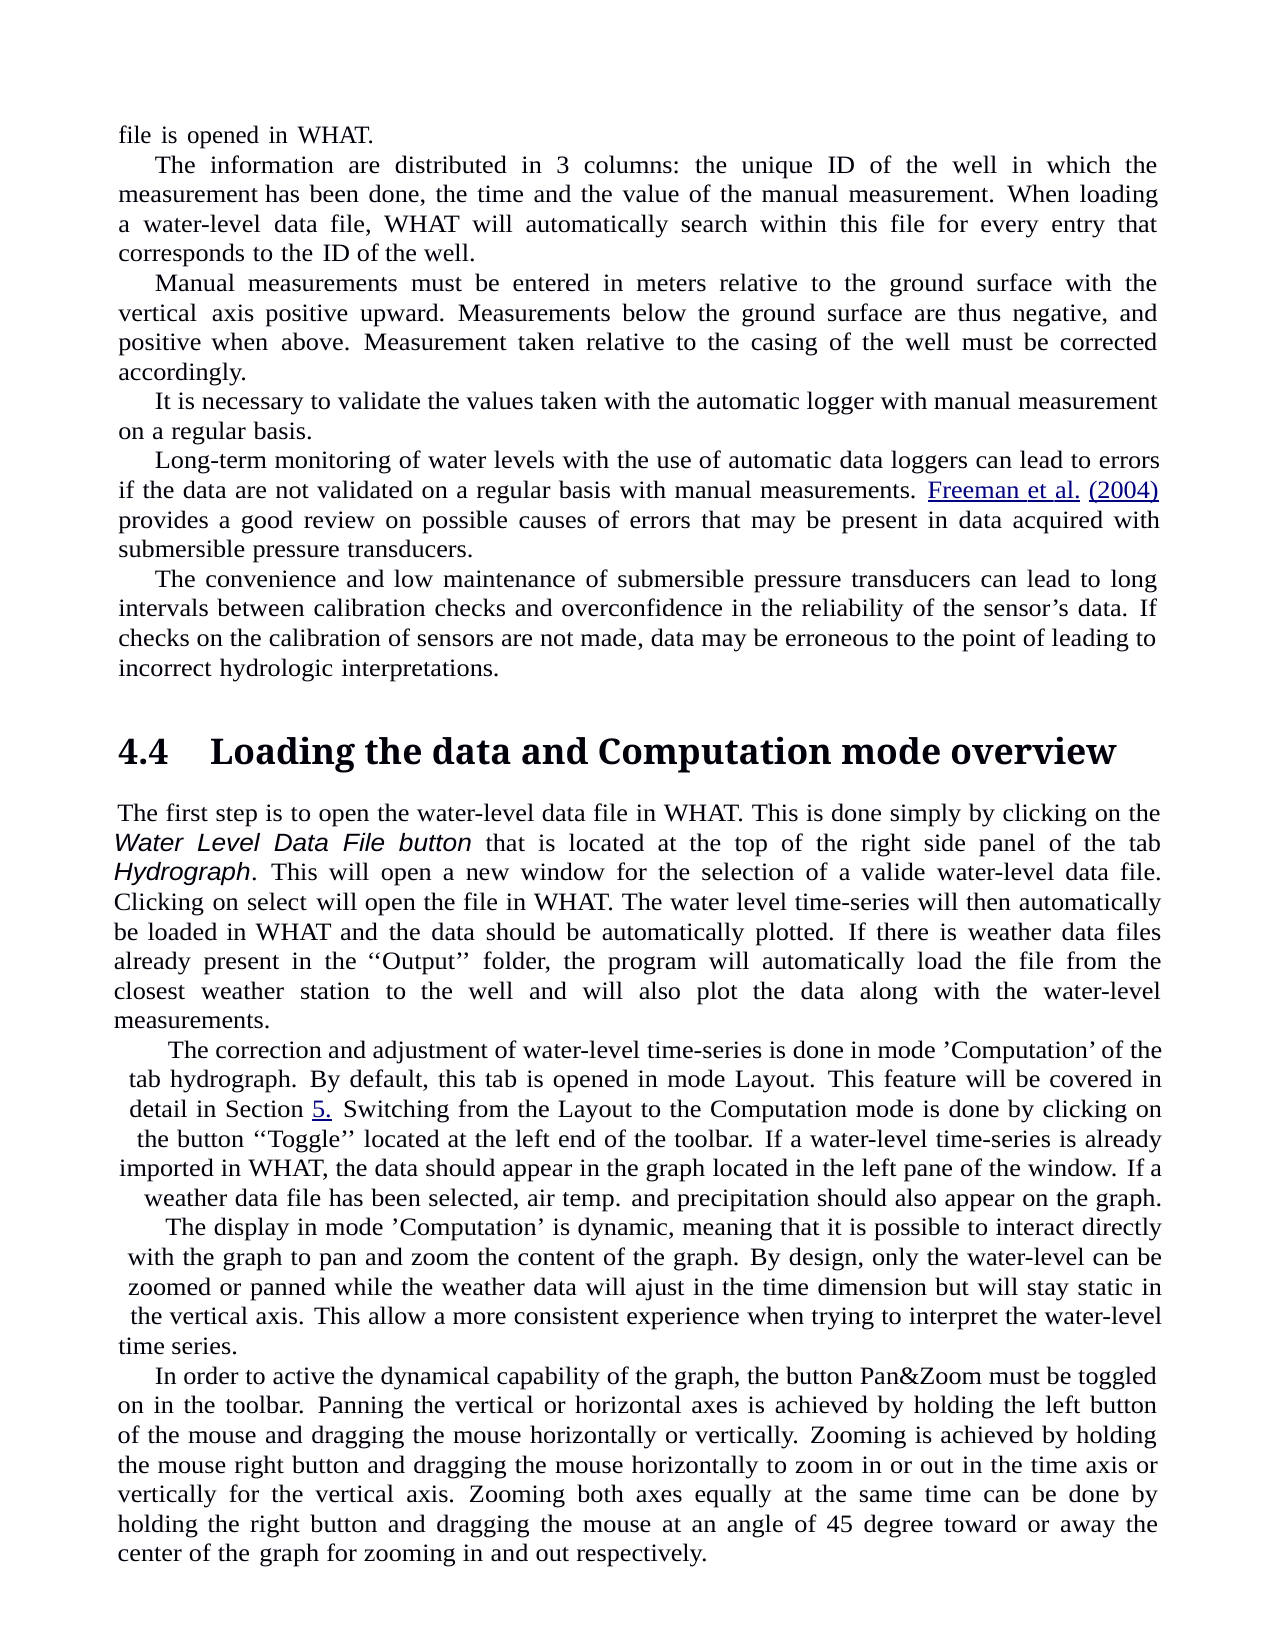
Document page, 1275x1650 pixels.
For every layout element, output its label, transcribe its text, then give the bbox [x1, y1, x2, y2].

text The information are distributed in 3 columns: the unique ID of the well in which the measurement has been done, the time and the value of the manual measurement. When loading a water-level data file, WHAT will automatically search within this file for every entry that corresponds to the ID of the well. [118, 150, 1158, 267]
text Long-term monitoring of water levels with the use of automatic data loggers can lead to errors if the data are not validated on a regular basis with manual measurements. Freeman et al. (2004) provides a good review on possible causes of errors that may be present in data acquired with submersible pressure transducers. [118, 446, 1160, 563]
list Loading the data and Computation mode overview [118, 726, 1173, 774]
text The correction and adjustment of water-level time-series is done in mode ’Computation’ of the tab hydrograph. By default, this tab is opened in mode Layout. This feature will be covered in detail in Section 5. Switching from the Layout to the Computation mode is done by clicking on the button ‘‘Toggle’’ located at the left end of the toolbar. If a water-level time-series is already imported in WHAT, the data should appear in the graph located in the left pane of the window. If a weather data file has been selected, air temp. and precipitation should also appear on the graph. The display in mode ’Computation’ is dynamic, meaning that it is possible to interact directly with the graph to pan and zoom the content of the graph. By design, only the water-level can be zoomed or panned while the weather data will ajust in the time dimension but will stay static in the vertical axis. This allow a more consistent experience when trying to interpret the water-level [117, 1035, 1162, 1330]
text It is necessary to validate the values taken with the automatic logger with manual measurement on a regular basis. [118, 386, 1158, 445]
text file is opened in WHAT. [118, 120, 1173, 148]
text In order to active the dynamical capability of the graph, the button Pan&Zoom must be toggled on in the toolbar. Panning the vertical or horizontal axes is achieved by holding the left button of the mouse and dragging the mouse horizontally or vertically. Zooming is achieved by holding the mouse right button and dragging the mouse horizontally to zoom in or out in the time axis or vertically for the vertical axis. Zooming both axes equally at the same time can be done by holding the right button and dragging the mouse at an angle of 45 degree toward or away the center of the graph for zooming in and out respectively. [117, 1361, 1158, 1567]
text time series. [118, 1331, 1173, 1359]
text Manual measurements must be entered in meters relative to the ground surface with the vertical axis positive upward. Measurements below the ground surface are thus negative, and positive when above. Measurement taken relative to the casing of the well must be corrected accordingly. [118, 268, 1157, 386]
text The convenience and low maintenance of submersible pressure transducers can lead to long intervals between calibration checks and overconfidence in the reliability of the sensor’s data. If checks on the calibration of sensors are not made, data may be erroneous to the point of leading to incorrect hydrologic interpretations. [118, 564, 1157, 681]
text The first step is to open the water-level data file in WHAT. This is done simply by clicking on the Water Level Data File button that is located at the top of the right side panel of the tab Hydrograph. This will open a new window for the selection of a valide water-level data file. Clicking on select will open the file in WHAT. The water level time-series will then automatically be loaded in WHAT and the data should be automatically plotted. If there is weather data files already present in the ‘‘Output’’ folder, the program will automatically load the file from the closest weather station to the well and will also plot the data along with the water-level measurements. [113, 798, 1162, 1034]
